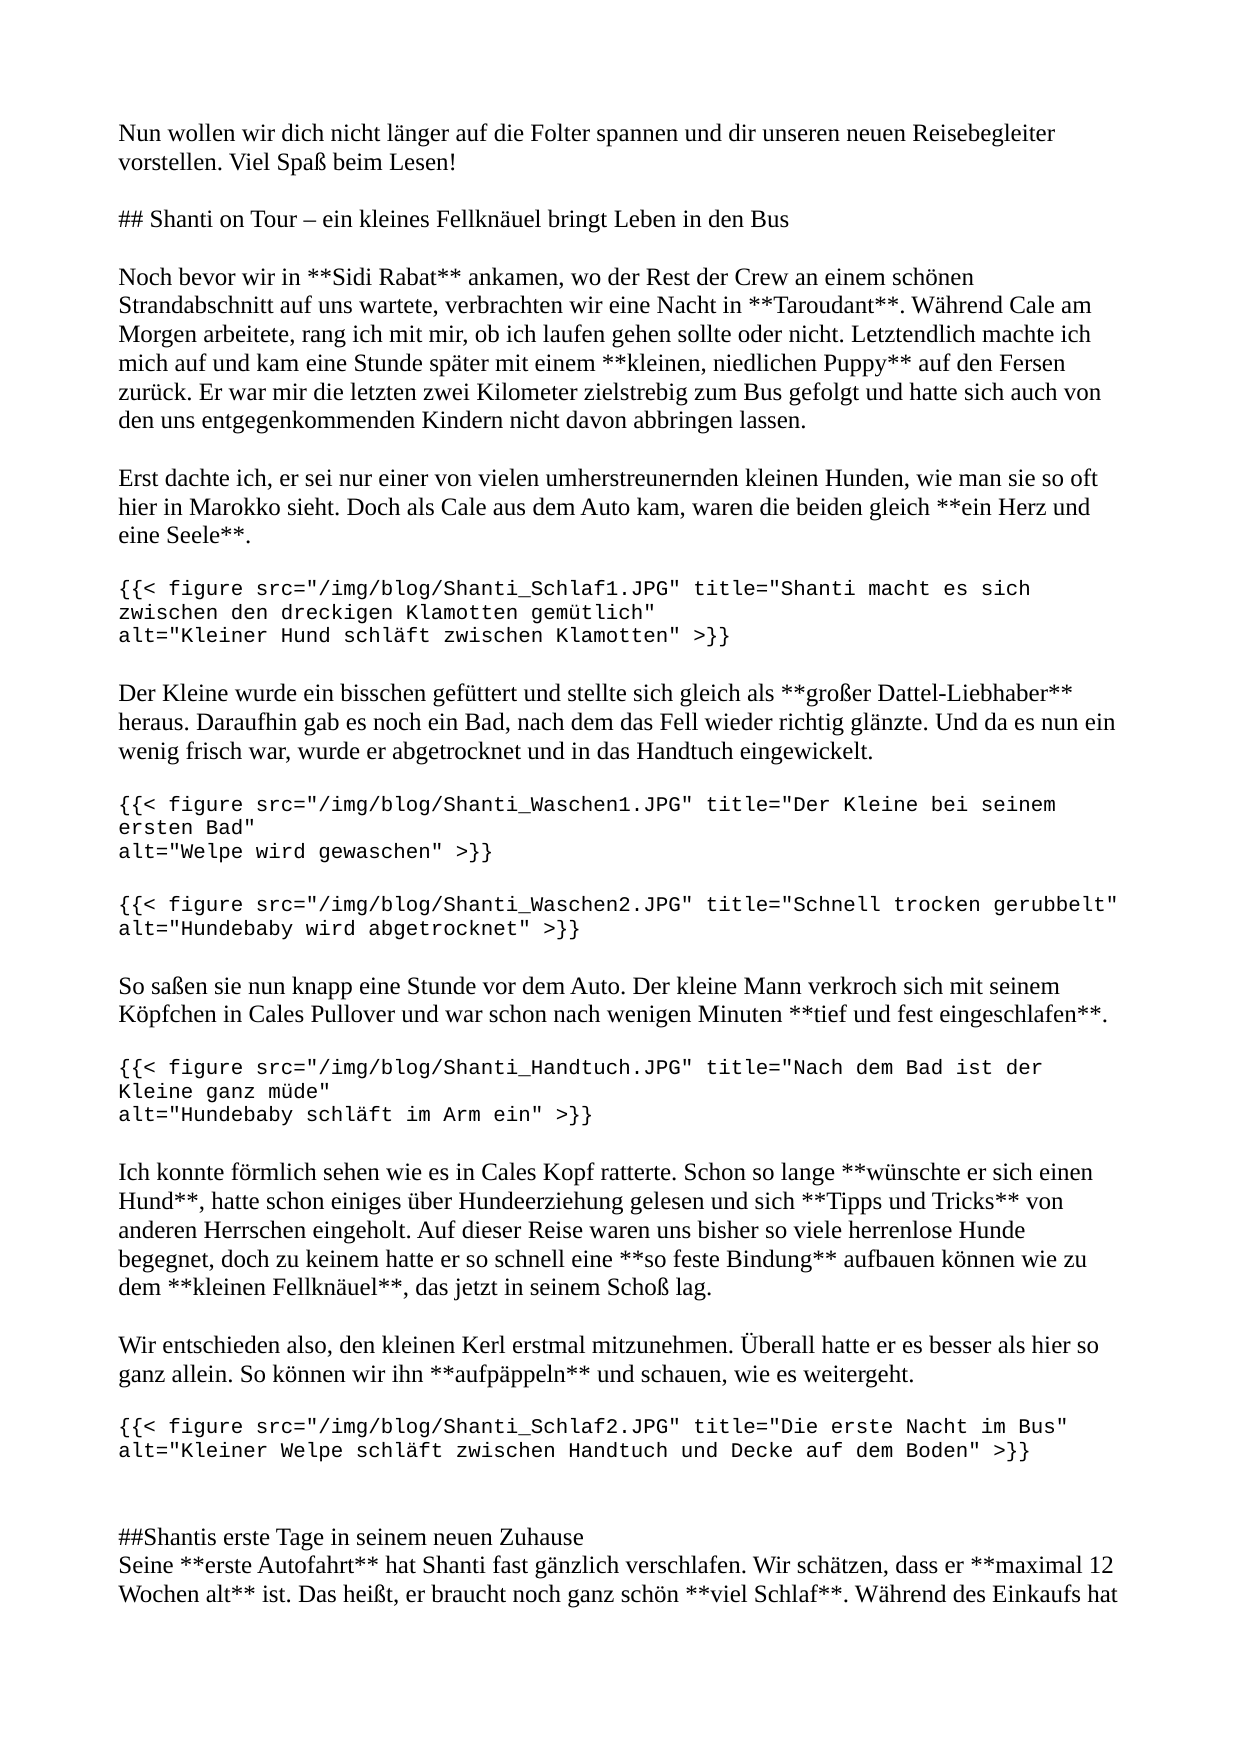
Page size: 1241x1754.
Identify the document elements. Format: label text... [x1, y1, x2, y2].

text alt="Hundebaby schläft im Arm ein" >}} [118, 1104, 1122, 1128]
text Der Kleine wurde ein bisschen gefüttert und stellte sich gleich als **großer Dattel-Liebhaber** heraus. Daraufhin gab es noch ein Bad, nach dem das Fell wieder richtig glänzte. Und da es nun ein wenig frisch war, wurde er abgetrocknet und in das Handtuch eingewickelt. [118, 678, 1122, 765]
text {{< figure src="/img/blog/Shanti_Handtuch.JPG" title="Nach dem Bad ist der Kleine ganz müde" [118, 1057, 1122, 1104]
text ##Shantis erste Tage in seinem neuen Zuhause [118, 1522, 1122, 1550]
text {{< figure src="/img/blog/Shanti_Waschen2.JPG" title="Schnell trocken gerubbelt" [118, 894, 1122, 918]
text Noch bevor wir in **Sidi Rabat** ankamen, wo der Rest der Crew an einem schönen Strandabschnitt auf uns wartete, verbrachten wir eine Nacht in **Taroudant**. Während Cale am Morgen arbeitete, rang ich mit mir, ob ich laufen gehen sollte oder nicht. Letztendlich machte ich mich auf und kam eine Stunde später mit einem **kleinen, niedlichen Puppy** auf den Fersen zurück. Er war mir die letzten zwei Kilometer zielstrebig zum Bus gefolgt und hatte sich auch von den uns entgegenkommenden Kindern nicht davon abbringen lassen. [118, 262, 1122, 434]
text Erst dachte ich, er sei nur einer von vielen umherstreunernden kleinen Hunden, wie man sie so oft hier in Marokko sieht. Doch als Cale aus dem Auto kam, waren die beiden gleich **ein Herz und eine Seele**. [118, 463, 1122, 549]
text alt="Kleiner Welpe schläft zwischen Handtuch und Decke auf dem Boden" >}} [118, 1440, 1122, 1463]
text alt="Welpe wird gewaschen" >}} [118, 841, 1122, 864]
text Ich konnte förmlich sehen wie es in Cales Kopf ratterte. Schon so lange **wünschte er sich einen Hund**, hatte schon einiges über Hundeerziehung gelesen und sich **Tipps und Tricks** von anderen Herrschen eingeholt. Auf dieser Reise waren uns bisher so viele herrenlose Hunde begegnet, doch zu keinem hatte er so schnell eine **so feste Bindung** aufbauen können wie zu dem **kleinen Fellknäuel**, das jetzt in seinem Schoß lag. [118, 1157, 1122, 1301]
text Wir entschieden also, den kleinen Kerl erstmal mitzunehmen. Überall hatte er es besser als hier so ganz allein. So können wir ihn **aufpäppeln** und schauen, wie es weitergeht. [118, 1330, 1122, 1387]
text Seine **erste Autofahrt** hat Shanti fast gänzlich verschlafen. Wir schätzen, dass er **maximal 12 Wochen alt** ist. Das heißt, er braucht noch ganz schön **viel Schlaf**. Während des Einkaufs hat [118, 1550, 1122, 1608]
text {{< figure src="/img/blog/Shanti_Schlaf1.JPG" title="Shanti macht es sich zwischen den dreckigen Klamotten gemütlich" [118, 578, 1122, 625]
text ## Shanti on Tour – ein kleines Fellknäuel bringt Leben in den Bus [118, 204, 1122, 233]
text alt="Hundebaby wird abgetrocknet" >}} [118, 918, 1122, 941]
text Nun wollen wir dich nicht länger auf die Folter spannen und dir unseren neuen Reisebegleiter vorstellen. Viel Spaß beim Lesen! [118, 118, 1122, 176]
text {{< figure src="/img/blog/Shanti_Schlaf2.JPG" title="Die erste Nacht im Bus" [118, 1416, 1122, 1440]
text So saßen sie nun knapp eine Stunde vor dem Auto. Der kleine Mann verkroch sich mit seinem Köpfchen in Cales Pullover und war schon nach wenigen Minuten **tief und fest eingeschlafen**. [118, 971, 1122, 1028]
text {{< figure src="/img/blog/Shanti_Waschen1.JPG" title="Der Kleine bei seinem ersten Bad" [118, 793, 1122, 841]
text alt="Kleiner Hund schläft zwischen Klamotten" >}} [118, 625, 1122, 649]
